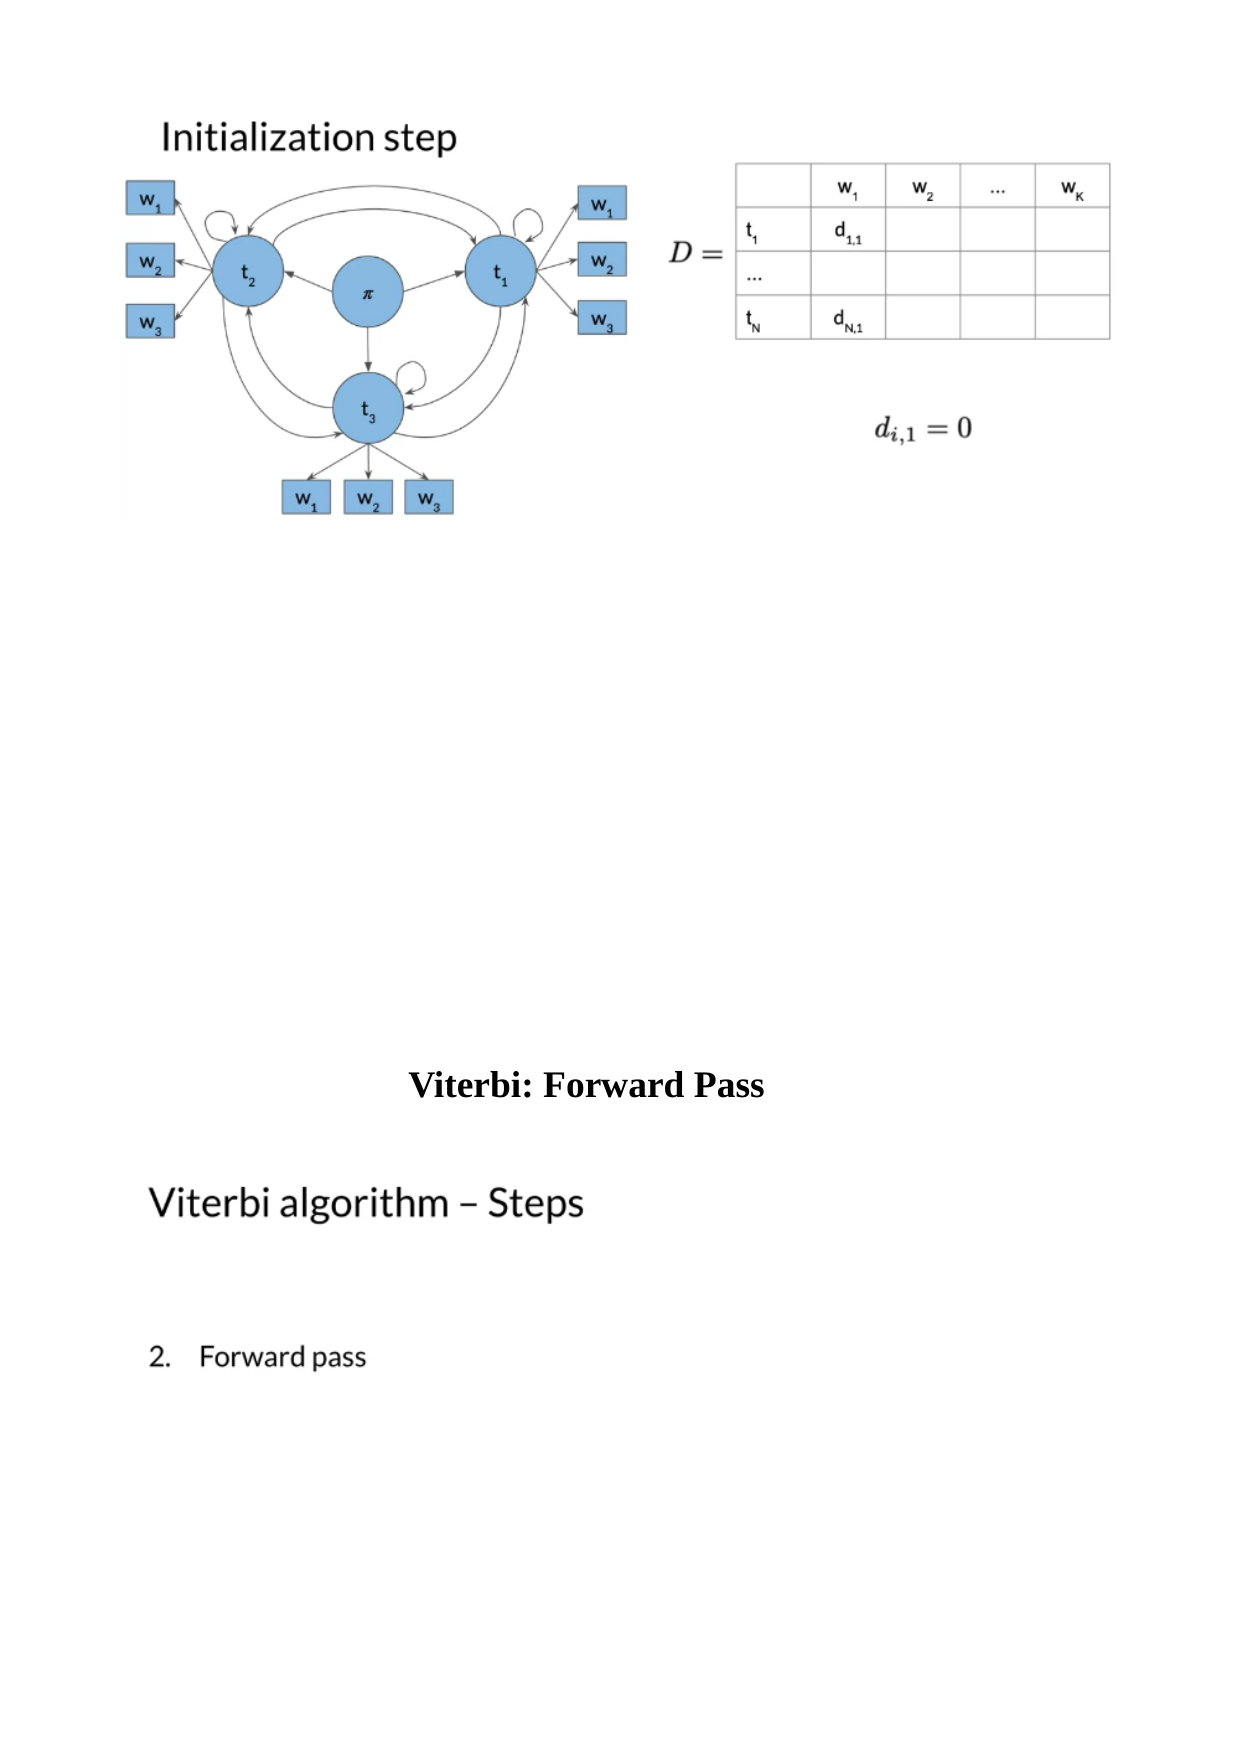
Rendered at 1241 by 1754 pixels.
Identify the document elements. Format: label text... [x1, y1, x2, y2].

picture [118, 1182, 1123, 1384]
subtitle Viterbi: Forward Pass [118, 1063, 1122, 1106]
picture [118, 118, 1123, 521]
